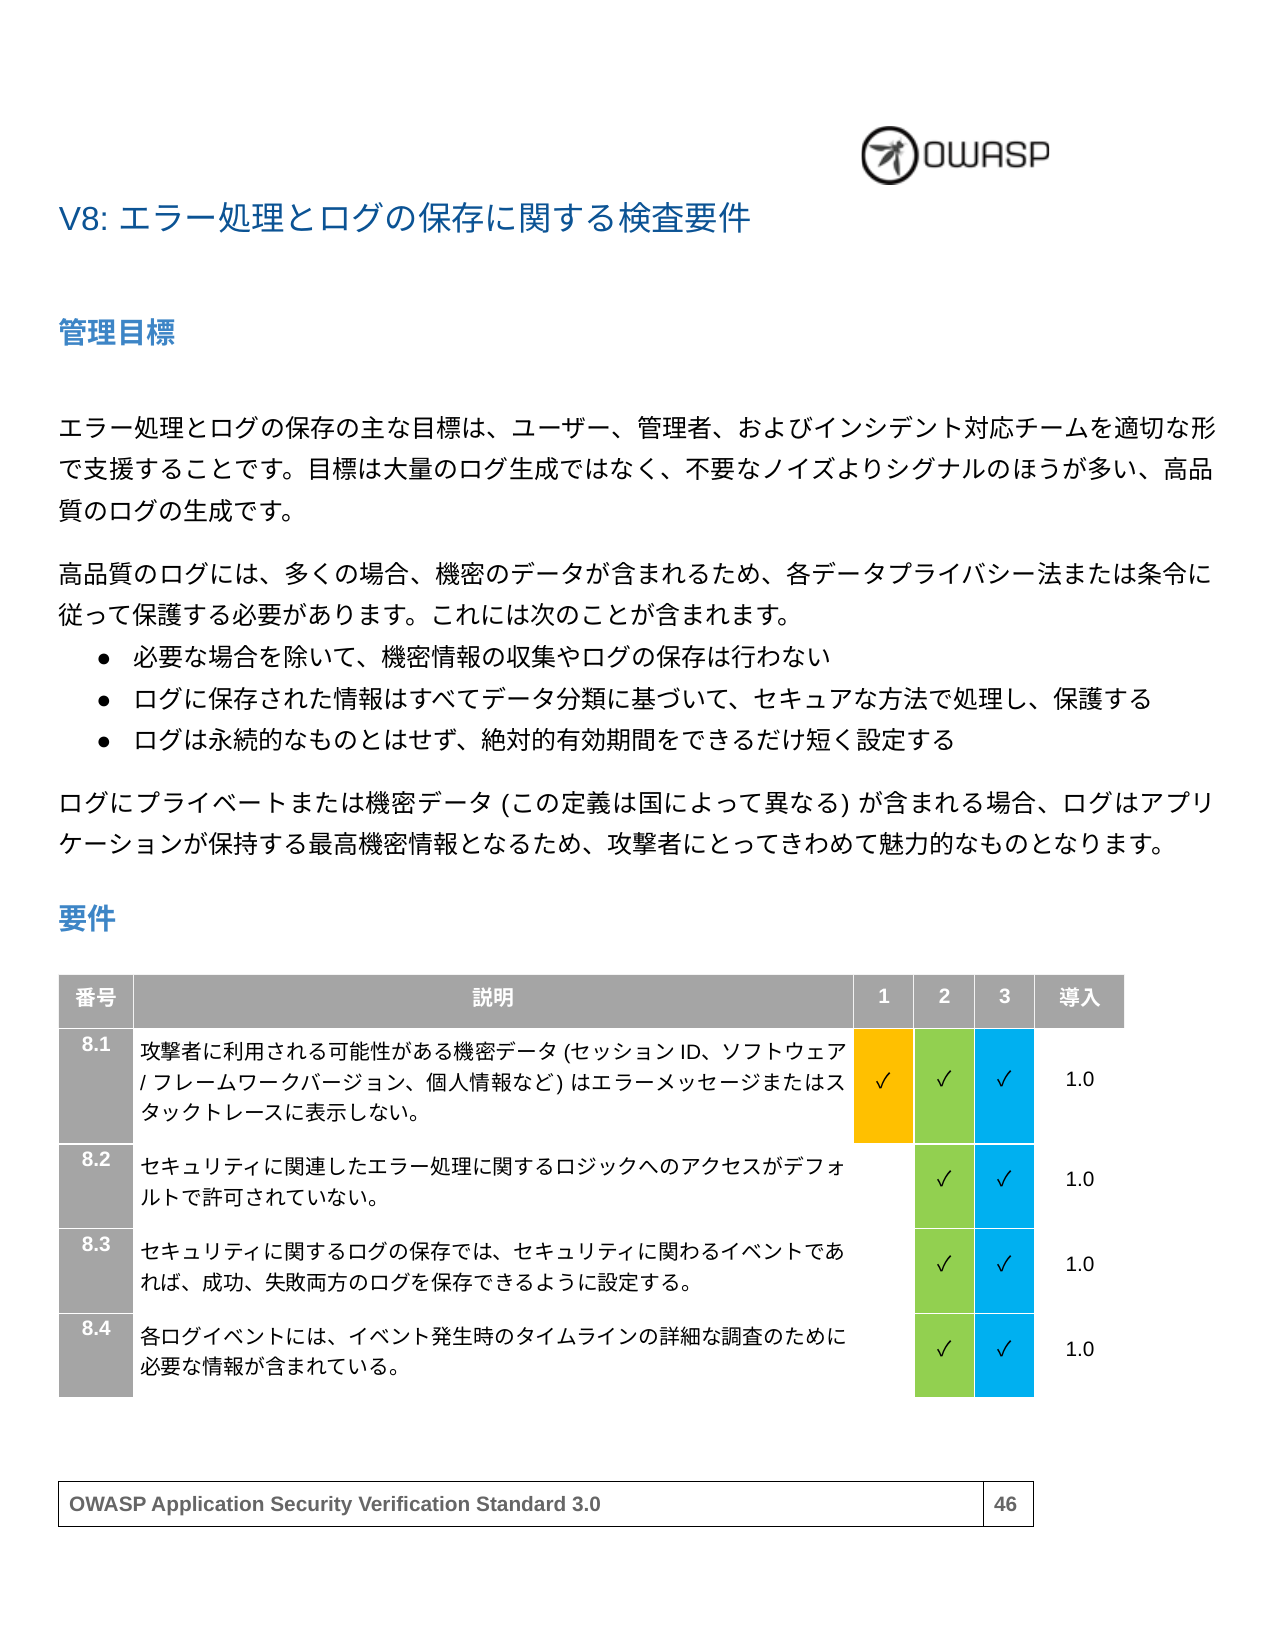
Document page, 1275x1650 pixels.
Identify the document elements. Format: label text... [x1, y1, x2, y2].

subtitle 管理目標 [58, 310, 1216, 352]
picture [861, 126, 1050, 185]
table_cell [854, 1145, 913, 1228]
table_cell セキュリティに関するログの保存では、セキュリティに関わるイベントであれば、成功、失敗両方のログを保存できるように設定する。 [134, 1229, 853, 1313]
table_cell ✓ [975, 1145, 1034, 1228]
table_cell ✓ [975, 1029, 1034, 1143]
table_cell 8.3 [59, 1229, 133, 1313]
table_cell 各ログイベントには、イベント発生時のタイムラインの詳細な調査のために必要な情報が含まれている。 [134, 1314, 853, 1397]
table_cell ✓ [915, 1314, 974, 1397]
table_cell セキュリティに関連したエラー処理に関するロジックへのアクセスがデフォルトで許可されていない。 [134, 1145, 853, 1228]
table_cell ✓ [975, 1314, 1034, 1397]
table_header 導入 [1035, 975, 1124, 1028]
table_cell 1.0 [1036, 1314, 1124, 1397]
table_header 説明 [134, 975, 853, 1028]
text 高品質のログには、多くの場合、機密のデータが含まれるため、各データプライバシー法または条令に従って保護する必要があります。これには次のことが含まれます。 [58, 554, 1216, 632]
table_cell ✓ [975, 1229, 1034, 1313]
table_header 2 [914, 975, 974, 1028]
subtitle 要件 [58, 896, 1216, 938]
list ログは永続的なものとはせず、絶対的有効期間をできるだけ短く設定する [96, 721, 1216, 757]
list 必要な場合を除いて、機密情報の収集やログの保存は行わない [96, 637, 1216, 674]
table_cell 1.0 [1036, 1029, 1124, 1143]
table_cell 8.1 [59, 1029, 133, 1143]
table_cell 攻撃者に利用される可能性がある機密データ (セッション ID、ソフトウェア / フレームワークバージョン、個人情報など) はエラーメッセージまたはスタックトレースに表示しない。 [134, 1029, 853, 1143]
table_cell 8.2 [59, 1145, 133, 1228]
table_cell 1.0 [1036, 1229, 1124, 1313]
table_cell 1.0 [1036, 1145, 1124, 1228]
table_cell [854, 1229, 913, 1313]
table_cell ✓ [915, 1229, 974, 1313]
text ログにプライベートまたは機密データ (この定義は国によって異なる) が含まれる場合、ログはアプリケーションが保持する最高機密情報となるため、攻撃者にとってきわめて魅力的なものとなります。 [58, 783, 1216, 861]
table_cell 8.4 [59, 1314, 133, 1397]
table_cell ✓ [915, 1145, 974, 1228]
table_cell ✓ [854, 1029, 913, 1143]
text エラー処理とログの保存の主な目標は、ユーザー、管理者、およびインシデント対応チームを適切な形で支援することです。目標は大量のログ生成ではなく、不要なノイズよりシグナルのほうが多い、高品質のログの生成です。 [58, 408, 1216, 528]
table_cell ✓ [915, 1029, 974, 1143]
subtitle V8: エラー処理とログの保存に関する検査要件 [58, 183, 1216, 240]
table_cell [854, 1314, 913, 1397]
list ログに保存された情報はすべてデータ分類に基づいて、セキュアな方法で処理し、保護する [96, 679, 1216, 715]
table_header 1 [854, 975, 913, 1028]
table_header 3 [975, 975, 1034, 1028]
table_header 番号 [59, 975, 133, 1028]
